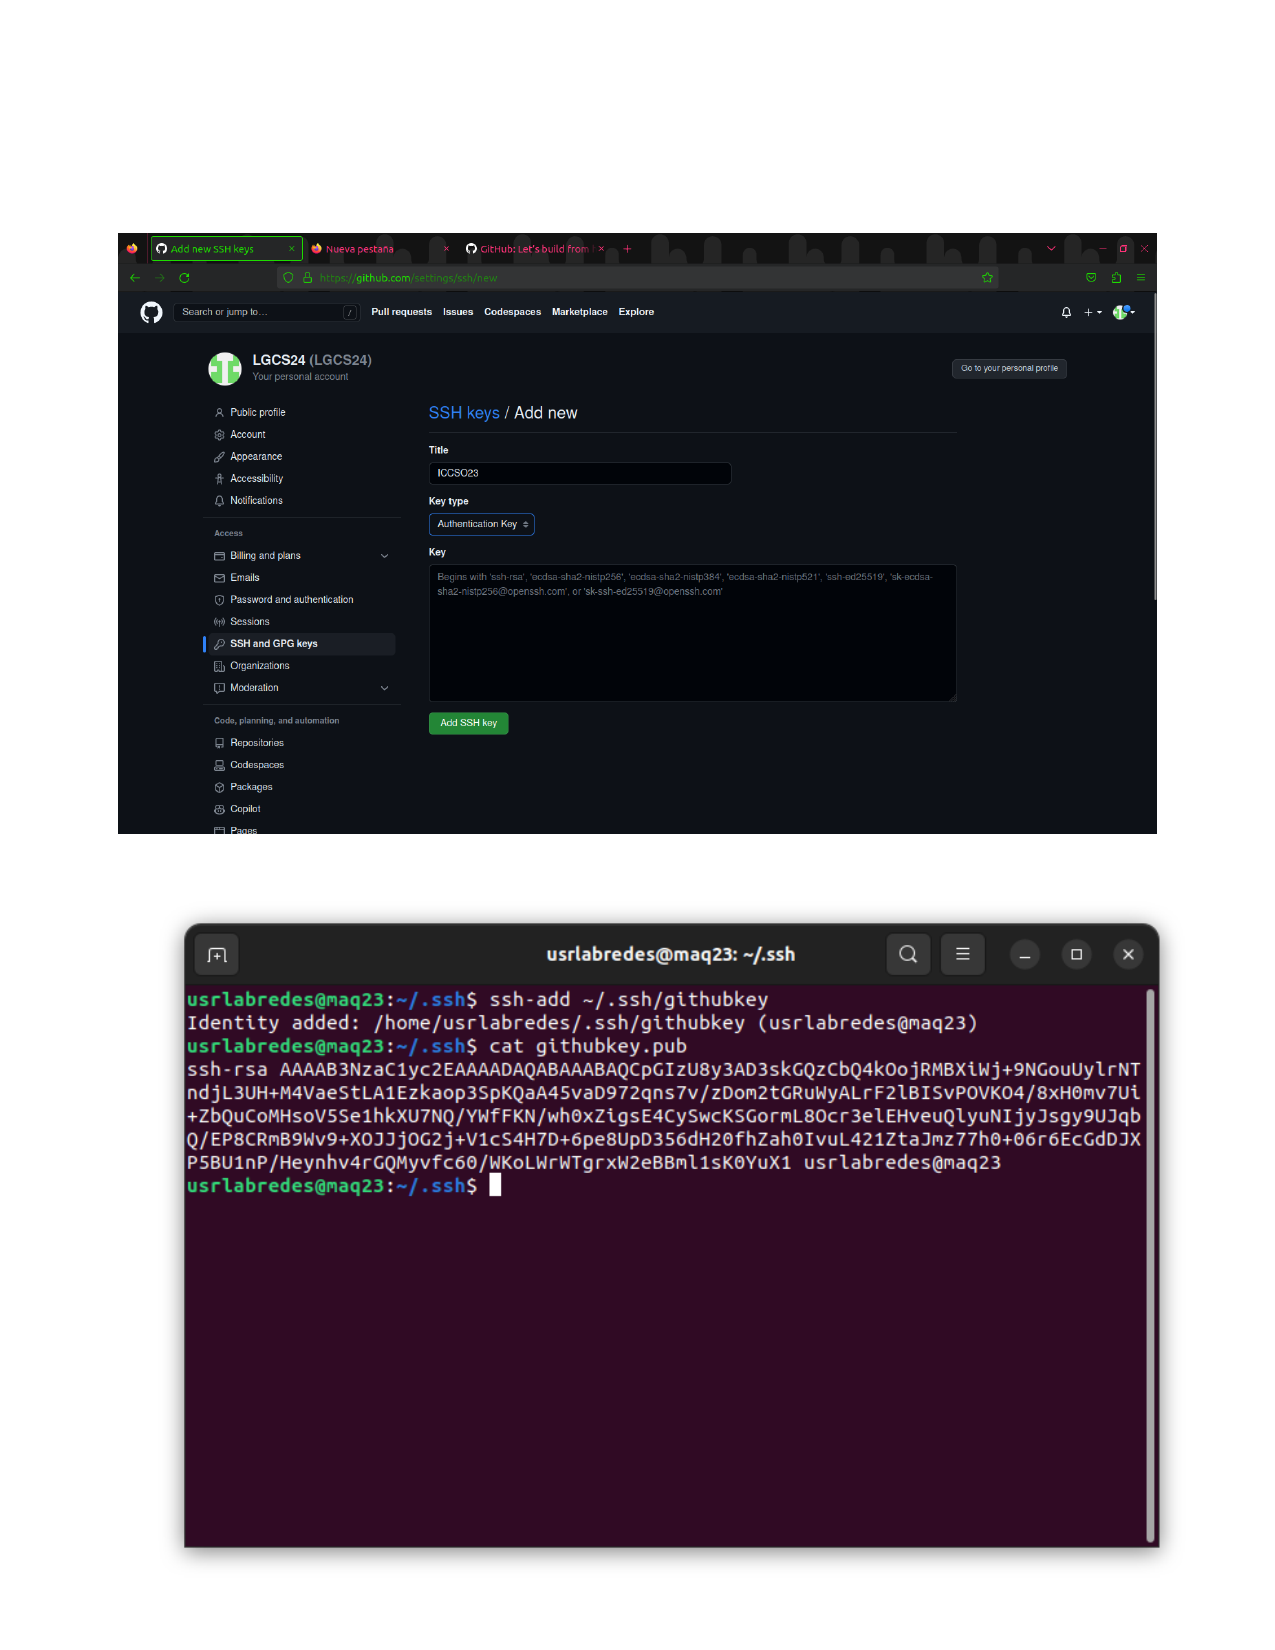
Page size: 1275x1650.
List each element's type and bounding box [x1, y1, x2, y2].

picture [152, 895, 1192, 1584]
picture [118, 233, 1157, 834]
